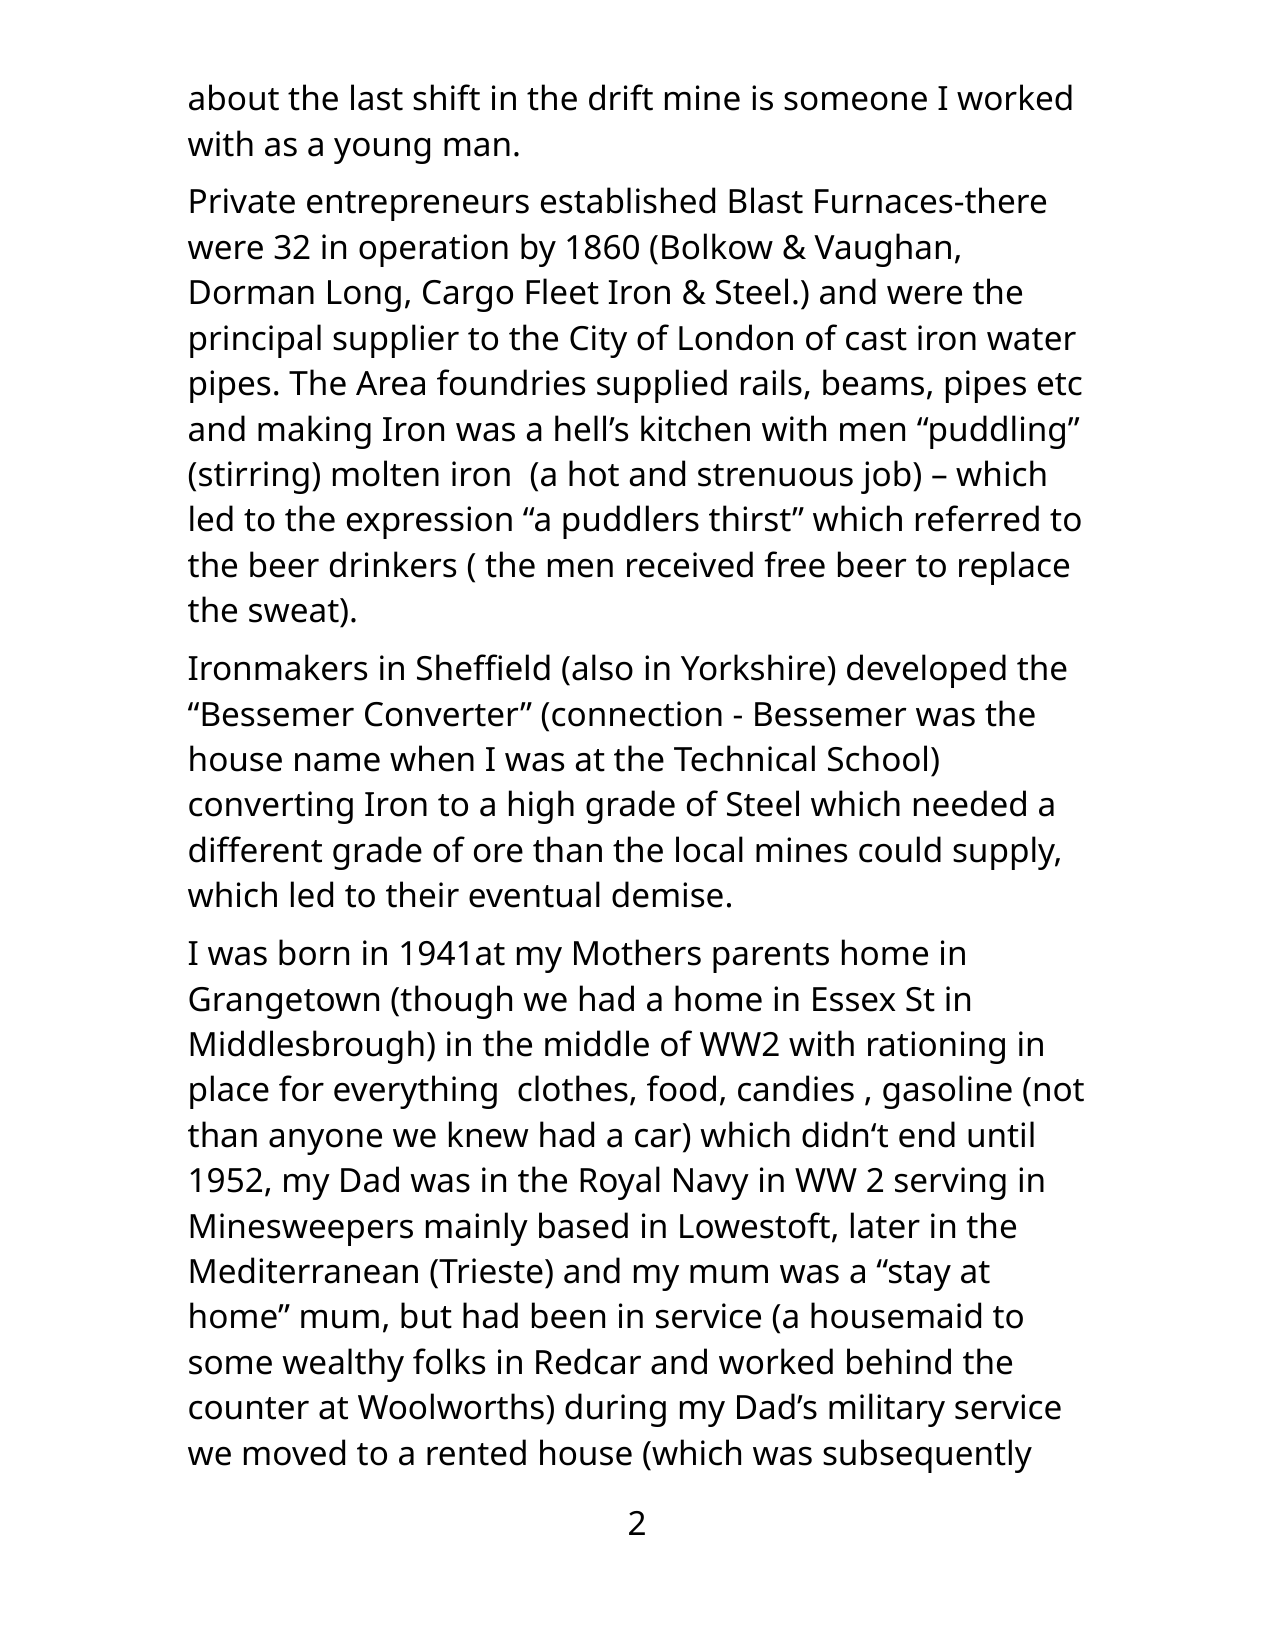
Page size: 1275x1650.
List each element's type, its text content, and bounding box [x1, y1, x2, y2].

text Ironmakers in Sheffield (also in Yorkshire) developed the “Bessemer Converter” (connection - Bessemer was the house name when I was at the Technical School) converting Iron to a high grade of Steel which needed a different grade of ore than the local mines could supply, which led to their eventual demise. [187, 645, 1087, 917]
text about the last shift in the drift mine is someone I worked with as a young man. [187, 75, 1087, 166]
text Private entrepreneurs established Blast Furnaces-there were 32 in operation by 1860 (Bolkow & Vaughan, Dorman Long, Cargo Fleet Iron & Steel.) and were the principal supplier to the City of London of cast iron water pipes. The Area foundries supplied rails, beams, pipes etc and making Iron was a hell’s kitchen with men “puddling” (stirring) molten iron (a hot and strenuous job) – which led to the expression “a puddlers thirst” which referred to the beer drinkers ( the men received free beer to replace the sweat). [187, 178, 1087, 632]
text I was born in 1941at my Mothers parents home in Grangetown (though we had a home in Essex St in Middlesbrough) in the middle of WW2 with rationing in place for everything clothes, food, candies , gasoline (not than anyone we knew had a car) which didn‘t end until 1952, my Dad was in the Royal Navy in WW 2 serving in Minesweepers mainly based in Lowestoft, later in the Mediterranean (Trieste) and my mum was a “stay at home” mum, but had been in service (a housemaid to some wealthy folks in Redcar and worked behind the counter at Woolworths) during my Dad’s military service we moved to a rented house (which was subsequently [187, 930, 1087, 1475]
